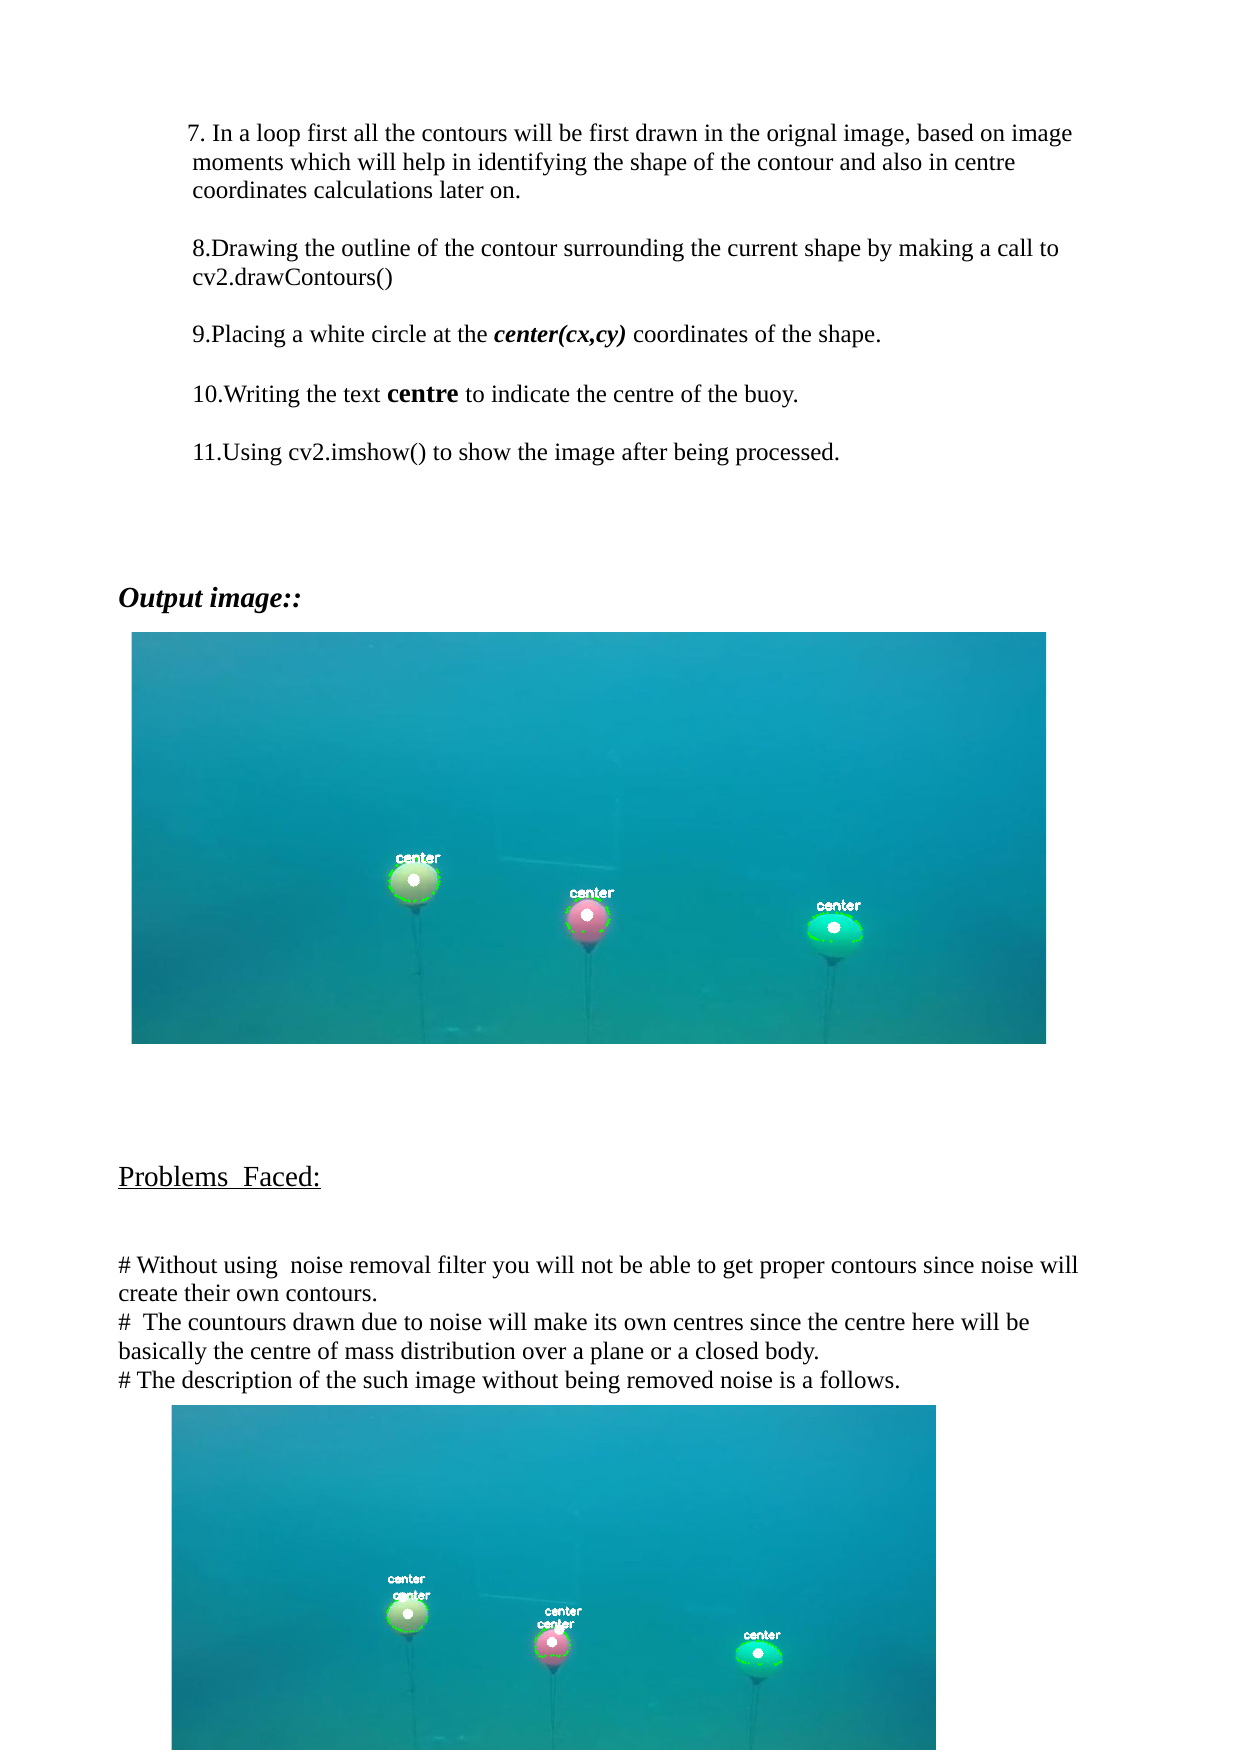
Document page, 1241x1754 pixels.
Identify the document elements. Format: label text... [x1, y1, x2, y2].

picture [171, 1405, 936, 1750]
text # The description of the such image without being removed noise is a follows. [118, 1365, 1122, 1393]
text 8.Drawing the outline of the contour surrounding the current shape by making a call to [118, 233, 1122, 262]
text # The countours drawn due to noise will make its own centres since the centre here will be basically the centre of mass distribution over a plane or a closed body. [118, 1307, 1122, 1365]
text Problems Faced: [118, 1159, 1122, 1192]
text 10.Writing the text centre to indicate the centre of the buoy. [118, 377, 1122, 408]
text # Without using noise removal filter you will not be able to get proper contours since noise will create their own contours. [118, 1250, 1122, 1307]
picture [131, 632, 1047, 1044]
text 11.Using cv2.imshow() to show the image after being processed. [118, 437, 1122, 466]
text 7. In a loop first all the contours will be first drawn in the orignal image, based on image moments which will help in identifying the shape of the contour and also in centre coordinates calculations later on. [118, 118, 1122, 204]
text cv2.drawContours() [118, 262, 1122, 291]
text Output image:: [118, 581, 1122, 614]
text 9.Placing a white circle at the center(cx,cy) coordinates of the shape. [118, 319, 1122, 348]
